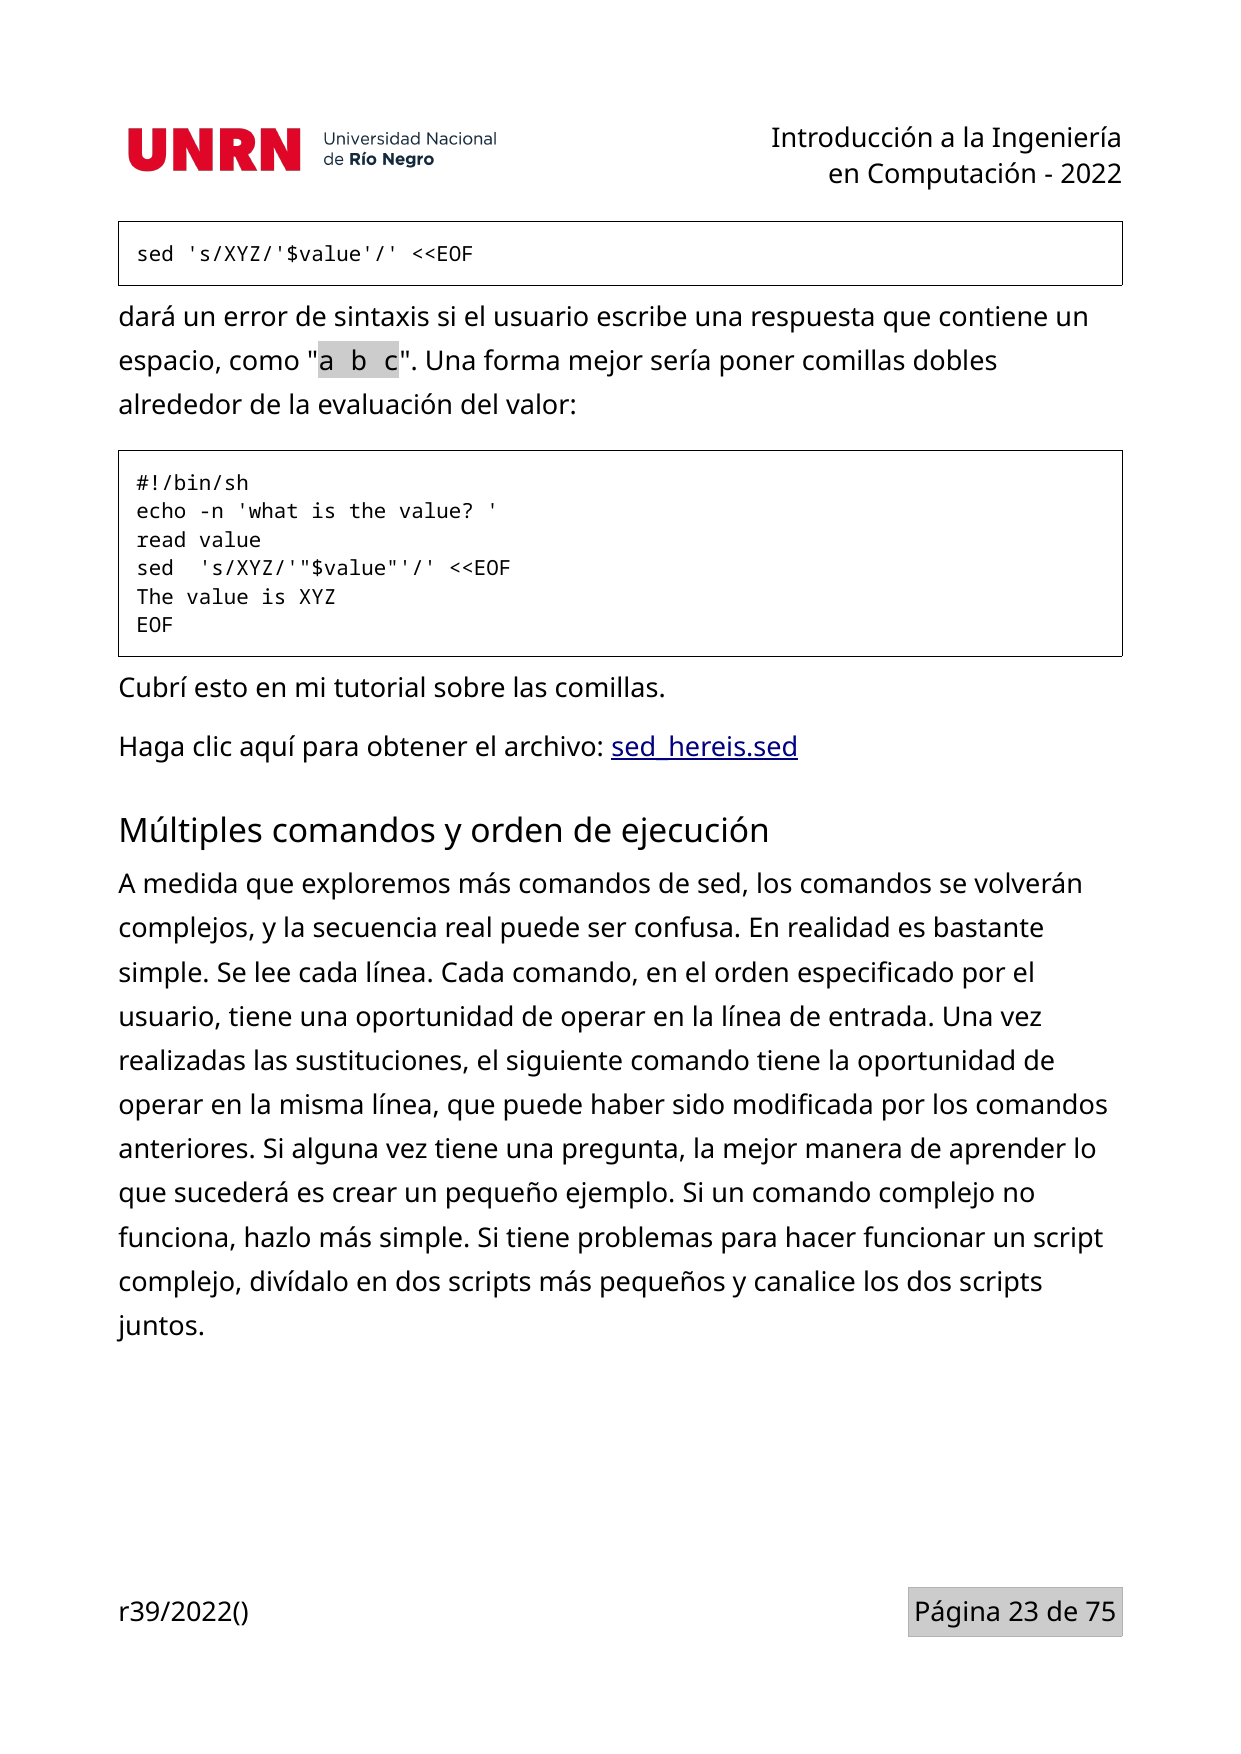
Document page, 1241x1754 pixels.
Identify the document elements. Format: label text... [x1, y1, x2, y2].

text sed 's/XYZ/'"$value"'/' <<EOF [119, 536, 1122, 564]
text A medida que exploremos más comandos de sed, los comandos se volverán complejos, y la secuencia real puede ser confusa. En realidad es bastante simple. Se lee cada línea. Cada comando, en el orden especificado por el usuario, tiene una oportunidad de operar en la línea de entrada. Una vez realizadas las sustituciones, el siguiente comando tiene la oportunidad de operar en la misma línea, que puede haber sido modificada por los comandos anteriores. Si alguna vez tiene una pregunta, la mejor manera de aprender lo que sucederá es crear un pequeño ejemplo. Si un comando complejo no funciona, hazlo más simple. Si tiene problemas para hacer funcionar un script complejo, divídalo en dos scripts más pequeños y canalice los dos scripts juntos. [118, 865, 1122, 1343]
text dará un error de sintaxis si el usuario escribe una respuesta que contiene un espacio, como "a b c". Una forma mejor sería poner comillas dobles alrededor de la evaluación del valor: [118, 297, 1122, 422]
text The value is XYZ [119, 564, 1122, 592]
text #!/bin/sh [119, 451, 1122, 479]
subtitle Múltiples comandos y orden de ejecución [118, 807, 1122, 852]
text echo -n 'what is the value? ' [119, 479, 1122, 507]
text EOF [119, 592, 1122, 656]
text read value [119, 507, 1122, 536]
picture [118, 118, 505, 180]
text Cubrí esto en mi tutorial sobre las comillas. [118, 668, 1122, 705]
text Haga clic aquí para obtener el archivo: sed_hereis.sed [118, 727, 1122, 764]
text sed 's/XYZ/'$value'/' <<EOF [119, 222, 1122, 285]
